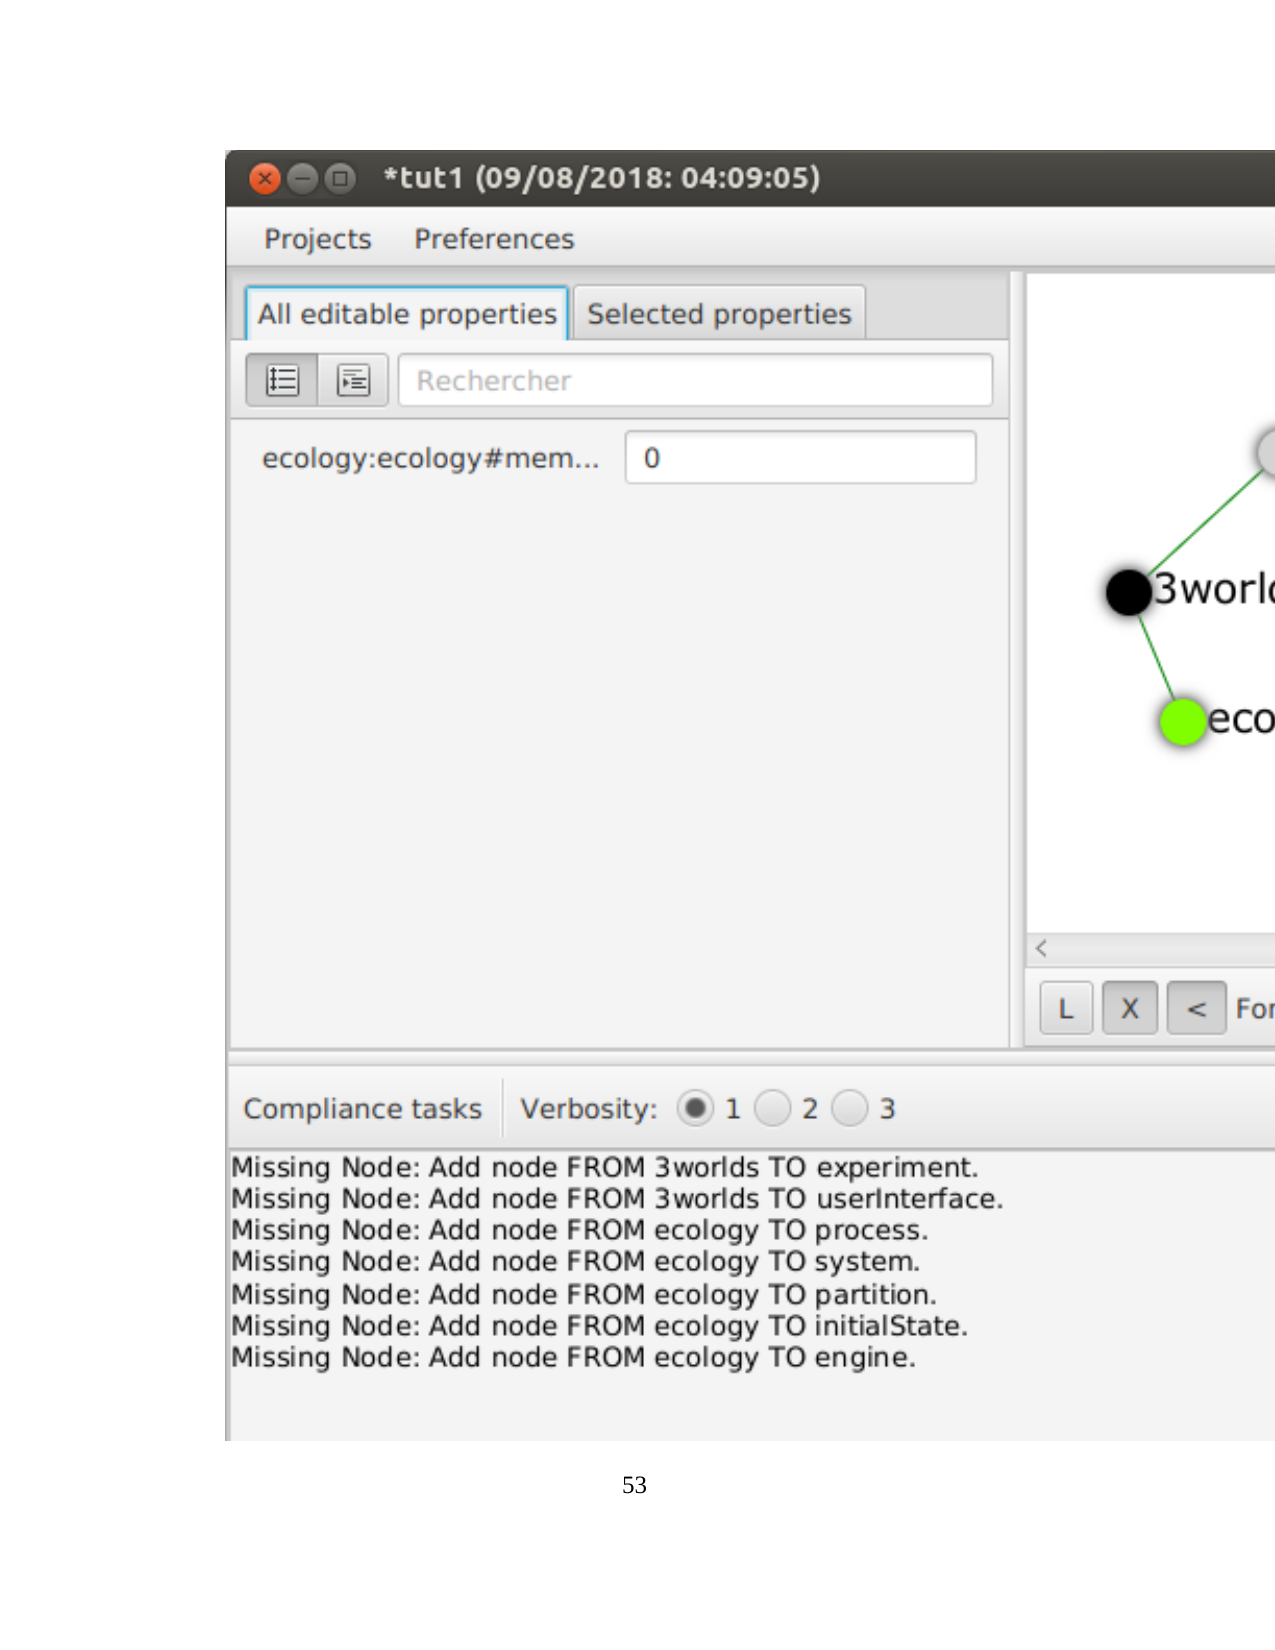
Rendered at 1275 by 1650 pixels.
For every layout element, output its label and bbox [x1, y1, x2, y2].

picture [225, 150, 1275, 1441]
